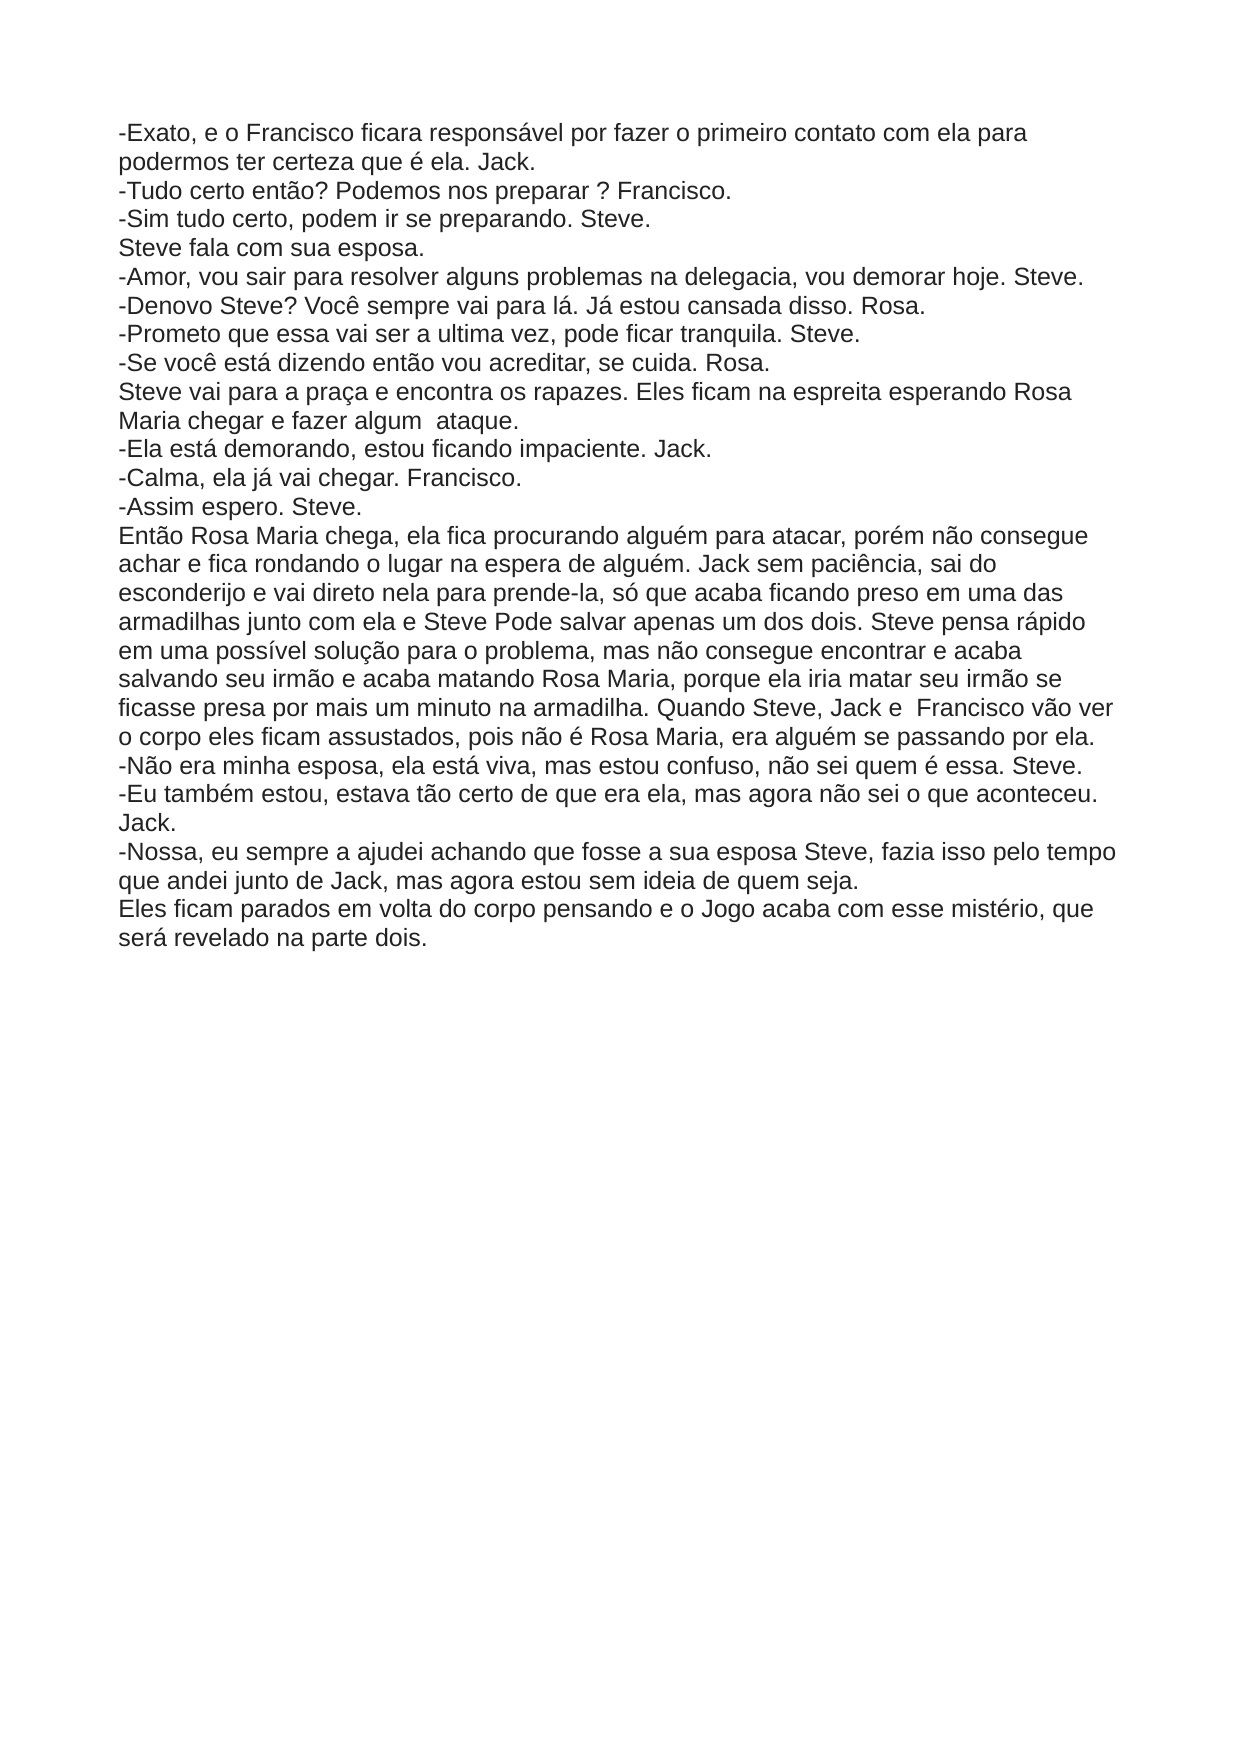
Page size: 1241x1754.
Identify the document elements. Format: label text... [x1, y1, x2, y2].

text -Calma, ela já vai chegar. Francisco. [118, 463, 1122, 492]
text Steve vai para a praça e encontra os rapazes. Eles ficam na espreita esperando Rosa Maria chegar e fazer algum ataque. [118, 377, 1122, 434]
text -Eu também estou, estava tão certo de que era ela, mas agora não sei o que aconteceu. Jack. [118, 779, 1122, 837]
text -Denovo Steve? Você sempre vai para lá. Já estou cansada disso. Rosa. [118, 291, 1122, 319]
text -Prometo que essa vai ser a ultima vez, pode ficar tranquila. Steve. [118, 319, 1122, 348]
text Então Rosa Maria chega, ela fica procurando alguém para atacar, porém não consegue achar e fica rondando o lugar na espera de alguém. Jack sem paciência, sai do esconderijo e vai direto nela para prende-la, só que acaba ficando preso em uma das armadilhas junto com ela e Steve Pode salvar apenas um dos dois. Steve pensa rápido em uma possível solução para o problema, mas não consegue encontrar e acaba salvando seu irmão e acaba matando Rosa Maria, porque ela iria matar seu irmão se ficasse presa por mais um minuto na armadilha. Quando Steve, Jack e Francisco vão ver o corpo eles ficam assustados, pois não é Rosa Maria, era alguém se passando por ela. [118, 521, 1122, 751]
text -Se você está dizendo então vou acreditar, se cuida. Rosa. [118, 348, 1122, 377]
text -Sim tudo certo, podem ir se preparando. Steve. [118, 204, 1122, 233]
text -Assim espero. Steve. [118, 492, 1122, 521]
text -Exato, e o Francisco ficara responsável por fazer o primeiro contato com ela para podermos ter certeza que é ela. Jack. [118, 118, 1122, 176]
text Steve fala com sua esposa. [118, 233, 1122, 262]
text -Não era minha esposa, ela está viva, mas estou confuso, não sei quem é essa. Steve. [118, 751, 1122, 779]
text Eles ficam parados em volta do corpo pensando e o Jogo acaba com esse mistério, que será revelado na parte dois. [118, 894, 1122, 952]
text -Nossa, eu sempre a ajudei achando que fosse a sua esposa Steve, fazia isso pelo tempo que andei junto de Jack, mas agora estou sem ideia de quem seja. [118, 837, 1122, 894]
text -Amor, vou sair para resolver alguns problemas na delegacia, vou demorar hoje. Steve. [118, 262, 1122, 291]
text -Tudo certo então? Podemos nos preparar ? Francisco. [118, 176, 1122, 204]
text -Ela está demorando, estou ficando impaciente. Jack. [118, 434, 1122, 463]
